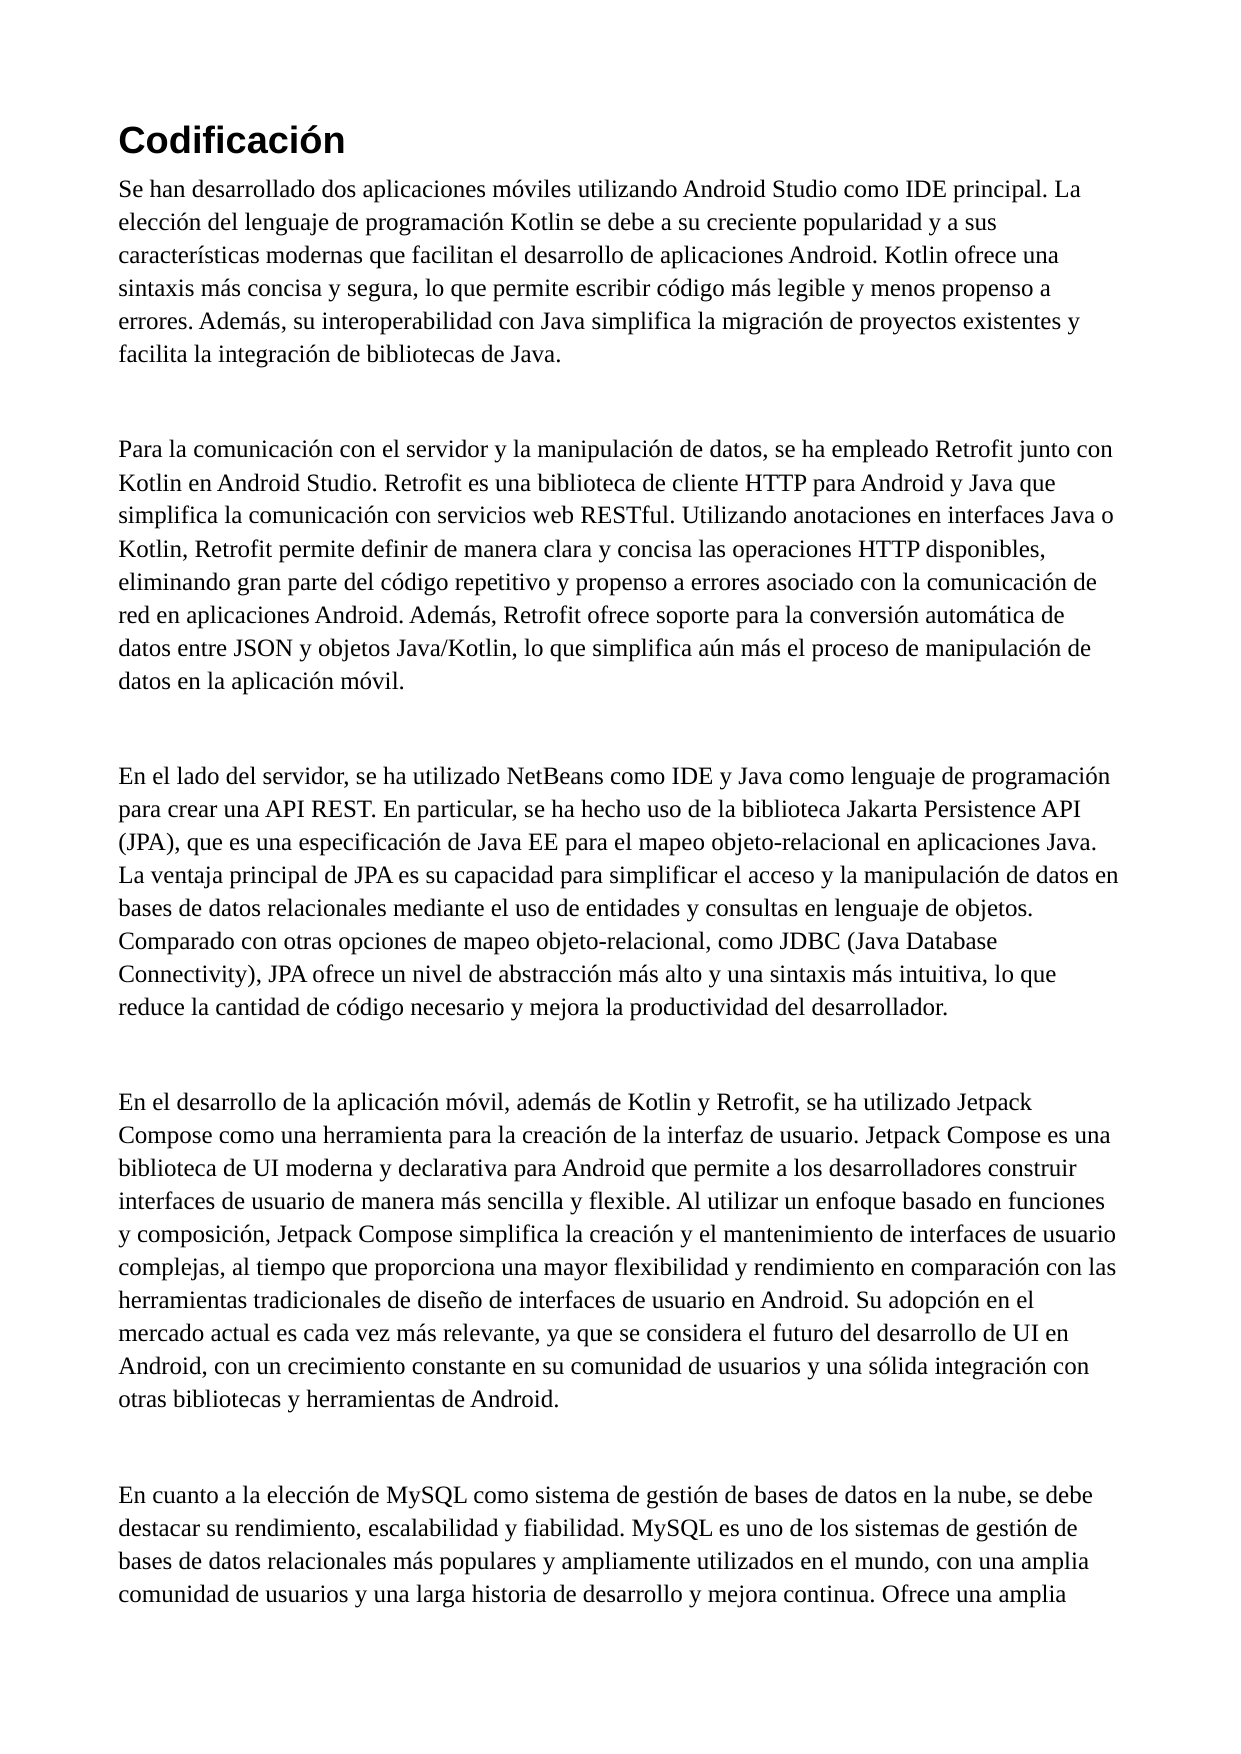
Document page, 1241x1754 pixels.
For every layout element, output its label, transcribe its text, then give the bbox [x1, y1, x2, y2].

text En el desarrollo de la aplicación móvil, además de Kotlin y Retrofit, se ha utilizado Jetpack Compose como una herramienta para la creación de la interfaz de usuario. Jetpack Compose es una biblioteca de UI moderna y declarativa para Android que permite a los desarrolladores construir interfaces de usuario de manera más sencilla y flexible. Al utilizar un enfoque basado en funciones y composición, Jetpack Compose simplifica la creación y el mantenimiento de interfaces de usuario complejas, al tiempo que proporciona una mayor flexibilidad y rendimiento en comparación con las herramientas tradicionales de diseño de interfaces de usuario en Android. Su adopción en el mercado actual es cada vez más relevante, ya que se considera el futuro del desarrollo de UI en Android, con un crecimiento constante en su comunidad de usuarios y una sólida integración con otras bibliotecas y herramientas de Android. [118, 1087, 1122, 1413]
text Se han desarrollado dos aplicaciones móviles utilizando Android Studio como IDE principal. La elección del lenguaje de programación Kotlin se debe a su creciente popularidad y a sus características modernas que facilitan el desarrollo de aplicaciones Android. Kotlin ofrece una sintaxis más concisa y segura, lo que permite escribir código más legible y menos propenso a errores. Además, su interoperabilidad con Java simplifica la migración de proyectos existentes y facilita la integración de bibliotecas de Java. [118, 174, 1122, 368]
subtitle Codificación [118, 118, 1122, 162]
text Para la comunicación con el servidor y la manipulación de datos, se ha empleado Retrofit junto con Kotlin en Android Studio. Retrofit es una biblioteca de cliente HTTP para Android y Java que simplifica la comunicación con servicios web RESTful. Utilizando anotaciones en interfaces Java o Kotlin, Retrofit permite definir de manera clara y concisa las operaciones HTTP disponibles, eliminando gran parte del código repetitivo y propenso a errores asociado con la comunicación de red en aplicaciones Android. Además, Retrofit ofrece soporte para la conversión automática de datos entre JSON y objetos Java/Kotlin, lo que simplifica aún más el proceso de manipulación de datos en la aplicación móvil. [118, 434, 1122, 694]
text En el lado del servidor, se ha utilizado NetBeans como IDE y Java como lenguaje de programación para crear una API REST. En particular, se ha hecho uso de la biblioteca Jakarta Persistence API (JPA), que es una especificación de Java EE para el mapeo objeto-relacional en aplicaciones Java. La ventaja principal de JPA es su capacidad para simplificar el acceso y la manipulación de datos en bases de datos relacionales mediante el uso de entidades y consultas en lenguaje de objetos. Comparado con otras opciones de mapeo objeto-relacional, como JDBC (Java Database Connectivity), JPA ofrece un nivel de abstracción más alto y una sintaxis más intuitiva, lo que reduce la cantidad de código necesario y mejora la productividad del desarrollador. [118, 761, 1122, 1021]
text En cuanto a la elección de MySQL como sistema de gestión de bases de datos en la nube, se debe destacar su rendimiento, escalabilidad y fiabilidad. MySQL es uno de los sistemas de gestión de bases de datos relacionales más populares y ampliamente utilizados en el mundo, con una amplia comunidad de usuarios y una larga historia de desarrollo y mejora continua. Ofrece una amplia [118, 1480, 1122, 1607]
